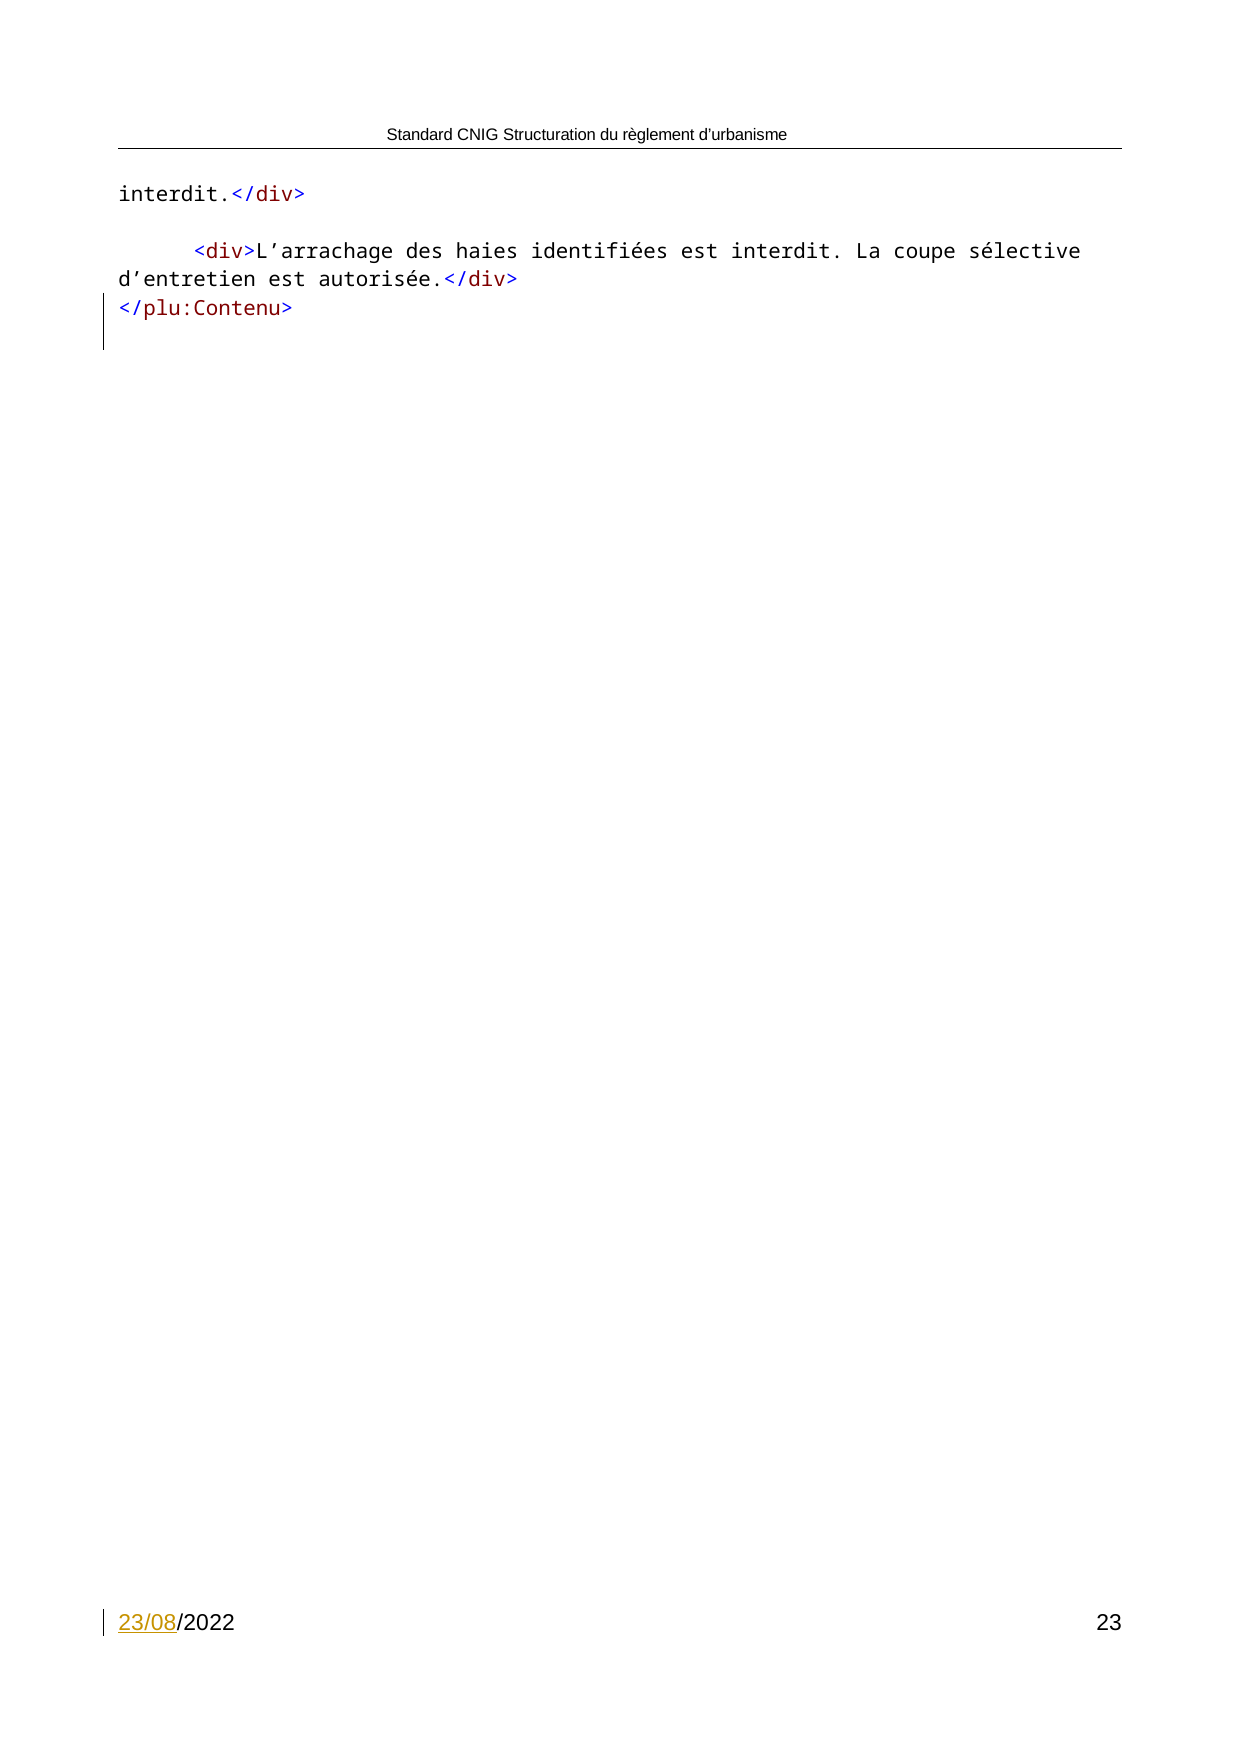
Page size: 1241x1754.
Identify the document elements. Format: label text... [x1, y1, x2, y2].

text </plu:Contenu> [118, 293, 1122, 321]
text interdit.</div> [118, 178, 1122, 207]
text <div>L’arrachage des haies identifiées est interdit. La coupe sélective d’entretien est autorisée.</div> [118, 236, 1122, 293]
